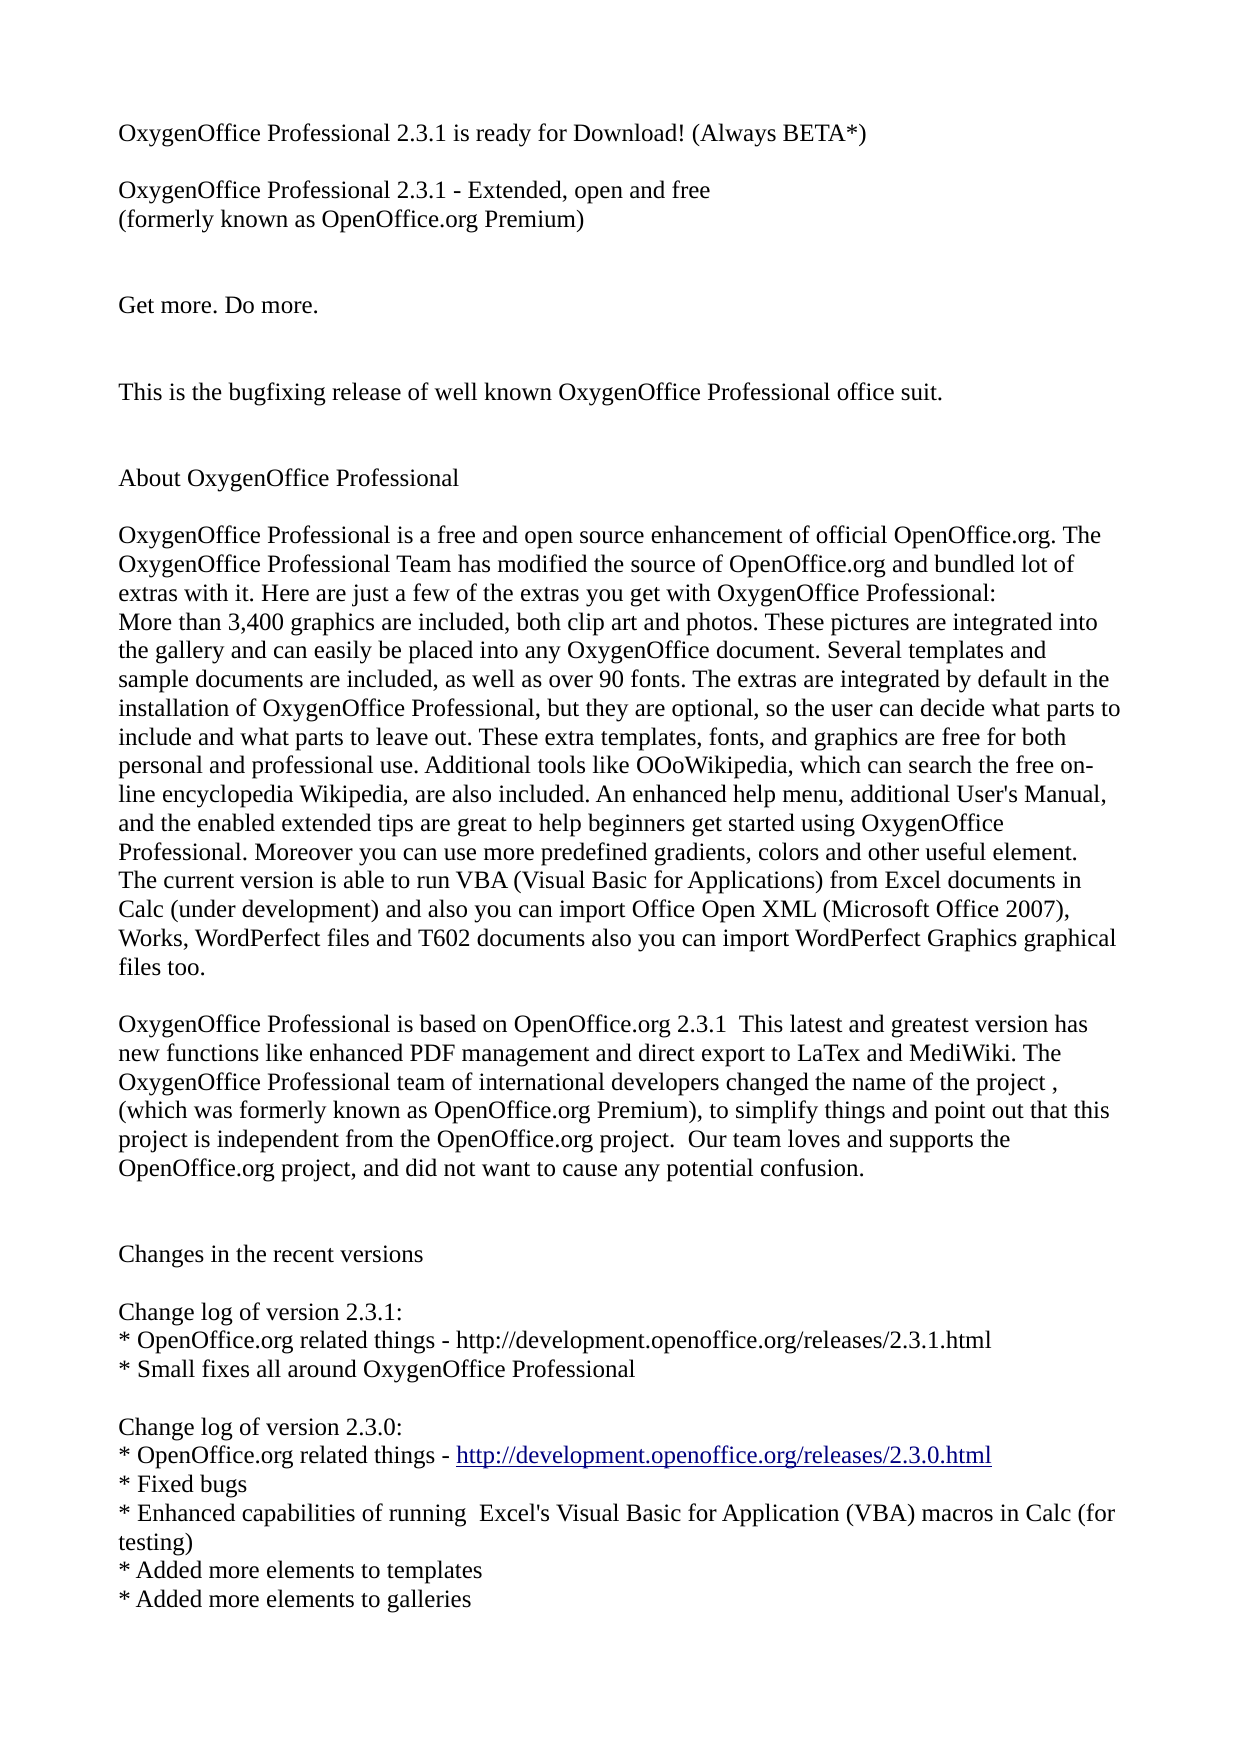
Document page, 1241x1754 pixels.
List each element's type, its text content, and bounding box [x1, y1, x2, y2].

text OxygenOffice Professional is a free and open source enhancement of official OpenOffice.org. The OxygenOffice Professional Team has modified the source of OpenOffice.org and bundled lot of extras with it. Here are just a few of the extras you get with OxygenOffice Professional: [118, 521, 1122, 607]
text Get more. Do more. [118, 291, 1122, 319]
text OxygenOffice Professional 2.3.1 is ready for Download! (Always BETA*) [118, 118, 1122, 147]
text Changes in the recent versions [118, 1239, 1122, 1268]
text * Added more elements to galleries [118, 1584, 1122, 1613]
text * Added more elements to templates [118, 1556, 1122, 1584]
text This is the bugfixing release of well known OxygenOffice Professional office suit. [118, 377, 1122, 406]
text More than 3,400 graphics are included, both clip art and photos. These pictures are integrated into the gallery and can easily be placed into any OxygenOffice document. Several templates and sample documents are included, as well as over 90 fonts. The extras are integrated by default in the installation of OxygenOffice Professional, but they are optional, so the user can decide what parts to include and what parts to leave out. These extra templates, fonts, and graphics are free for both personal and professional use. Additional tools like OOoWikipedia, which can search the free on-line encyclopedia Wikipedia, are also included. An enhanced help menu, additional User's Manual, and the enabled extended tips are great to help beginners get started using OxygenOffice Professional. Moreover you can use more predefined gradients, colors and other useful element. The current version is able to run VBA (Visual Basic for Applications) from Excel documents in Calc (under development) and also you can import Office Open XML (Microsoft Office 2007), Works, WordPerfect files and T602 documents also you can import WordPerfect Graphics graphical files too. [118, 607, 1122, 981]
text * OpenOffice.org related things - http://development.openoffice.org/releases/2.3.0.html [118, 1441, 1122, 1469]
text Change log of version 2.3.0: [118, 1412, 1122, 1441]
text * Fixed bugs [118, 1469, 1122, 1498]
text * OpenOffice.org related things - http://development.openoffice.org/releases/2.3.1.html [118, 1326, 1122, 1354]
text Change log of version 2.3.1: [118, 1297, 1122, 1326]
text About OxygenOffice Professional [118, 463, 1122, 492]
text * Small fixes all around OxygenOffice Professional [118, 1354, 1122, 1383]
text (formerly known as OpenOffice.org Premium) [118, 204, 1122, 233]
text * Enhanced capabilities of running Excel's Visual Basic for Application (VBA) macros in Calc (for testing) [118, 1498, 1122, 1556]
text OxygenOffice Professional is based on OpenOffice.org 2.3.1 This latest and greatest version has new functions like enhanced PDF management and direct export to LaTex and MediWiki. The OxygenOffice Professional team of international developers changed the name of the project , (which was formerly known as OpenOffice.org Premium), to simplify things and point out that this project is independent from the OpenOffice.org project. Our team loves and supports the OpenOffice.org project, and did not want to cause any potential confusion. [118, 1009, 1122, 1182]
text OxygenOffice Professional 2.3.1 - Extended, open and free [118, 176, 1122, 204]
